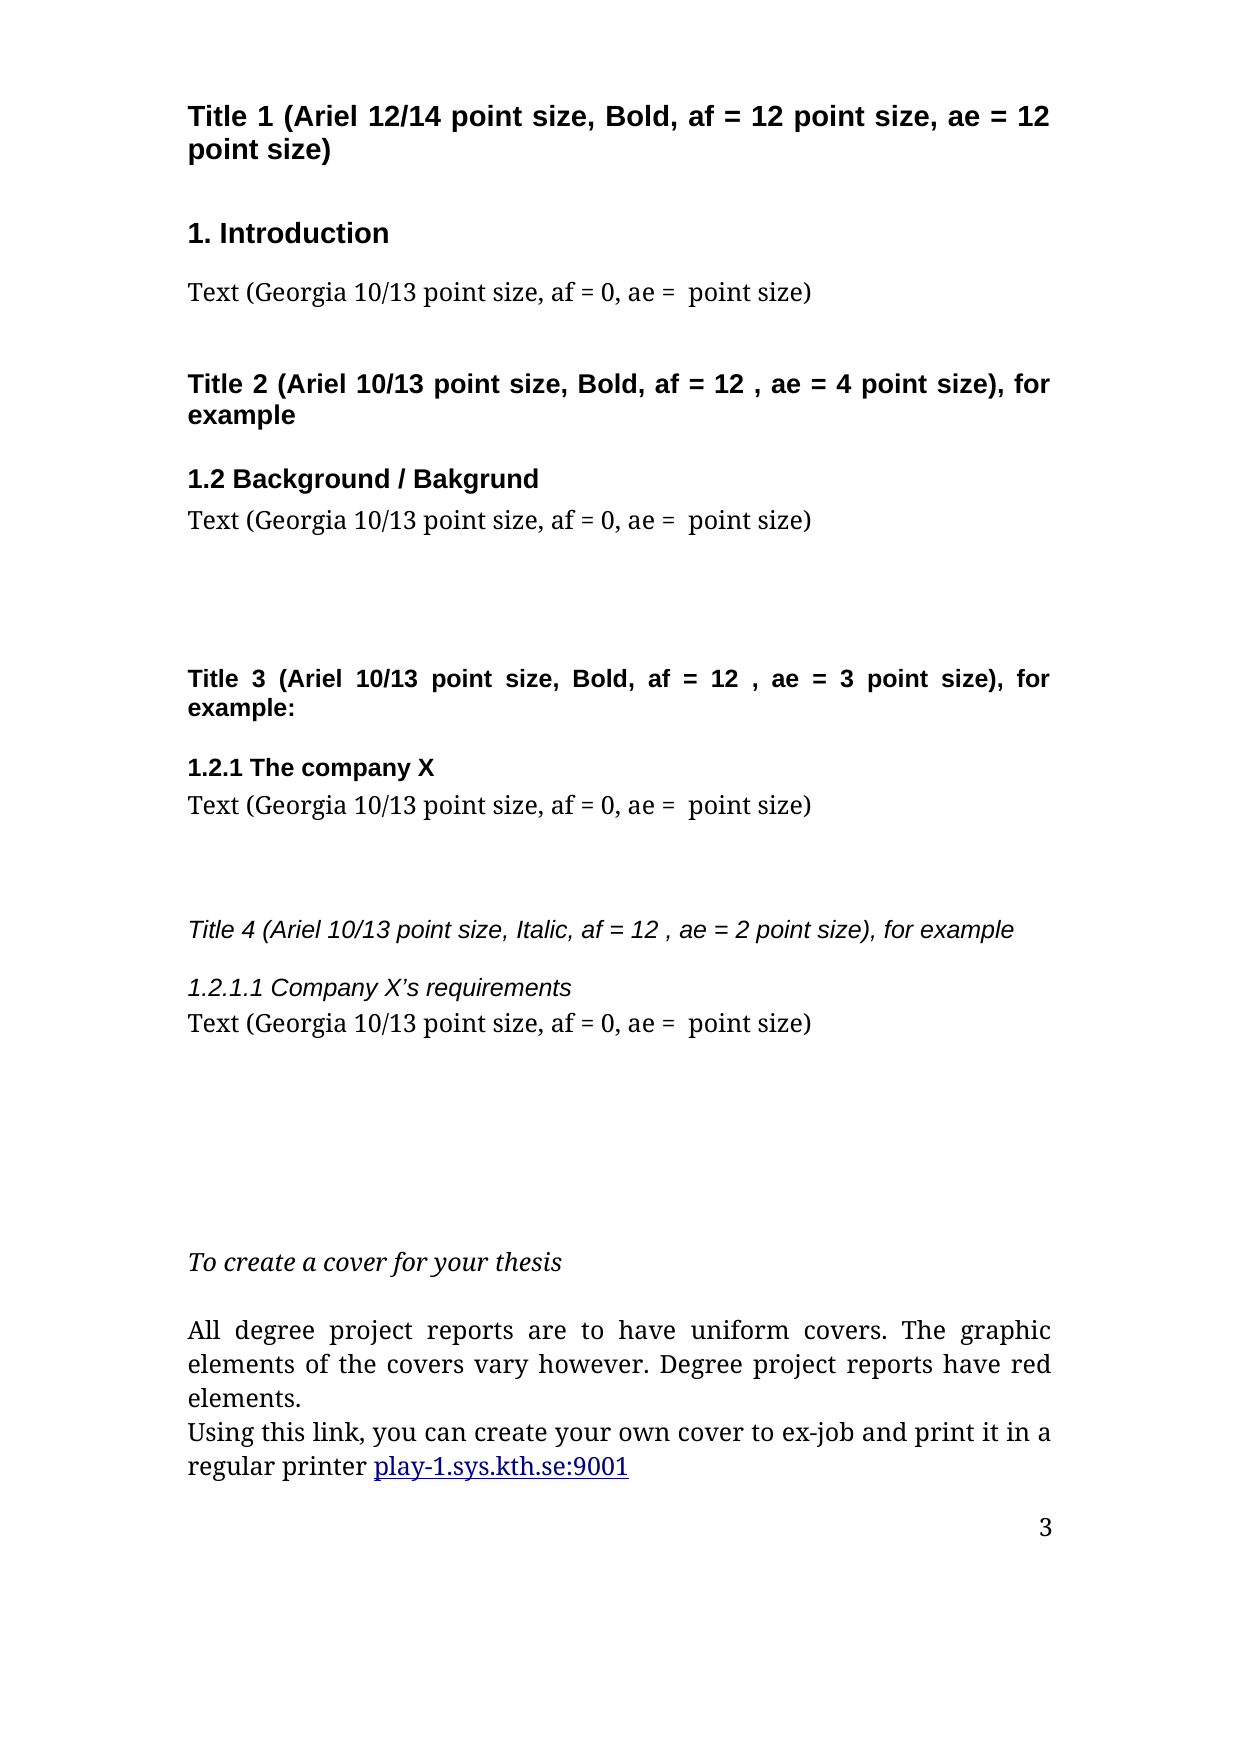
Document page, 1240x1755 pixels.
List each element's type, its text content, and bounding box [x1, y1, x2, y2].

text Title 2 (Ariel 10/13 point size, Bold, af = 12 , ae = 4 point size), for example [187, 368, 1052, 430]
text Text (Georgia 10/13 point size, af = 0, ae = point size) [187, 503, 1052, 537]
subtitle To create a cover for your thesis [187, 1244, 1052, 1278]
text Title 3 (Ariel 10/13 point size, Bold, af = 12 , ae = 3 point size), for example: [187, 664, 1052, 722]
text 1.2.1.1 Company X’s requirements [187, 973, 1052, 1002]
text Using this link, you can create your own cover to ex-job and print it in a regular printer play-1.sys.kth.se:9001 [187, 1415, 1052, 1483]
text Title 1 (Ariel 12/14 point size, Bold, af = 12 point size, ae = 12 point size) [187, 99, 1052, 166]
text Text (Georgia 10/13 point size, af = 0, ae = point size) [187, 274, 1052, 308]
text Text (Georgia 10/13 point size, af = 0, ae = point size) [187, 1006, 1052, 1040]
text 1.2 Background / Bakgrund [187, 463, 1052, 495]
text All degree project reports are to have uniform covers. The graphic elements of the covers vary however. Degree project reports have red elements. [187, 1313, 1052, 1415]
text Text (Georgia 10/13 point size, af = 0, ae = point size) [187, 788, 1052, 822]
text 1.2.1 The company X [187, 753, 1052, 782]
text 1. Introduction [187, 216, 1052, 249]
text Title 4 (Ariel 10/13 point size, Italic, af = 12 , ae = 2 point size), for example [187, 915, 1052, 944]
